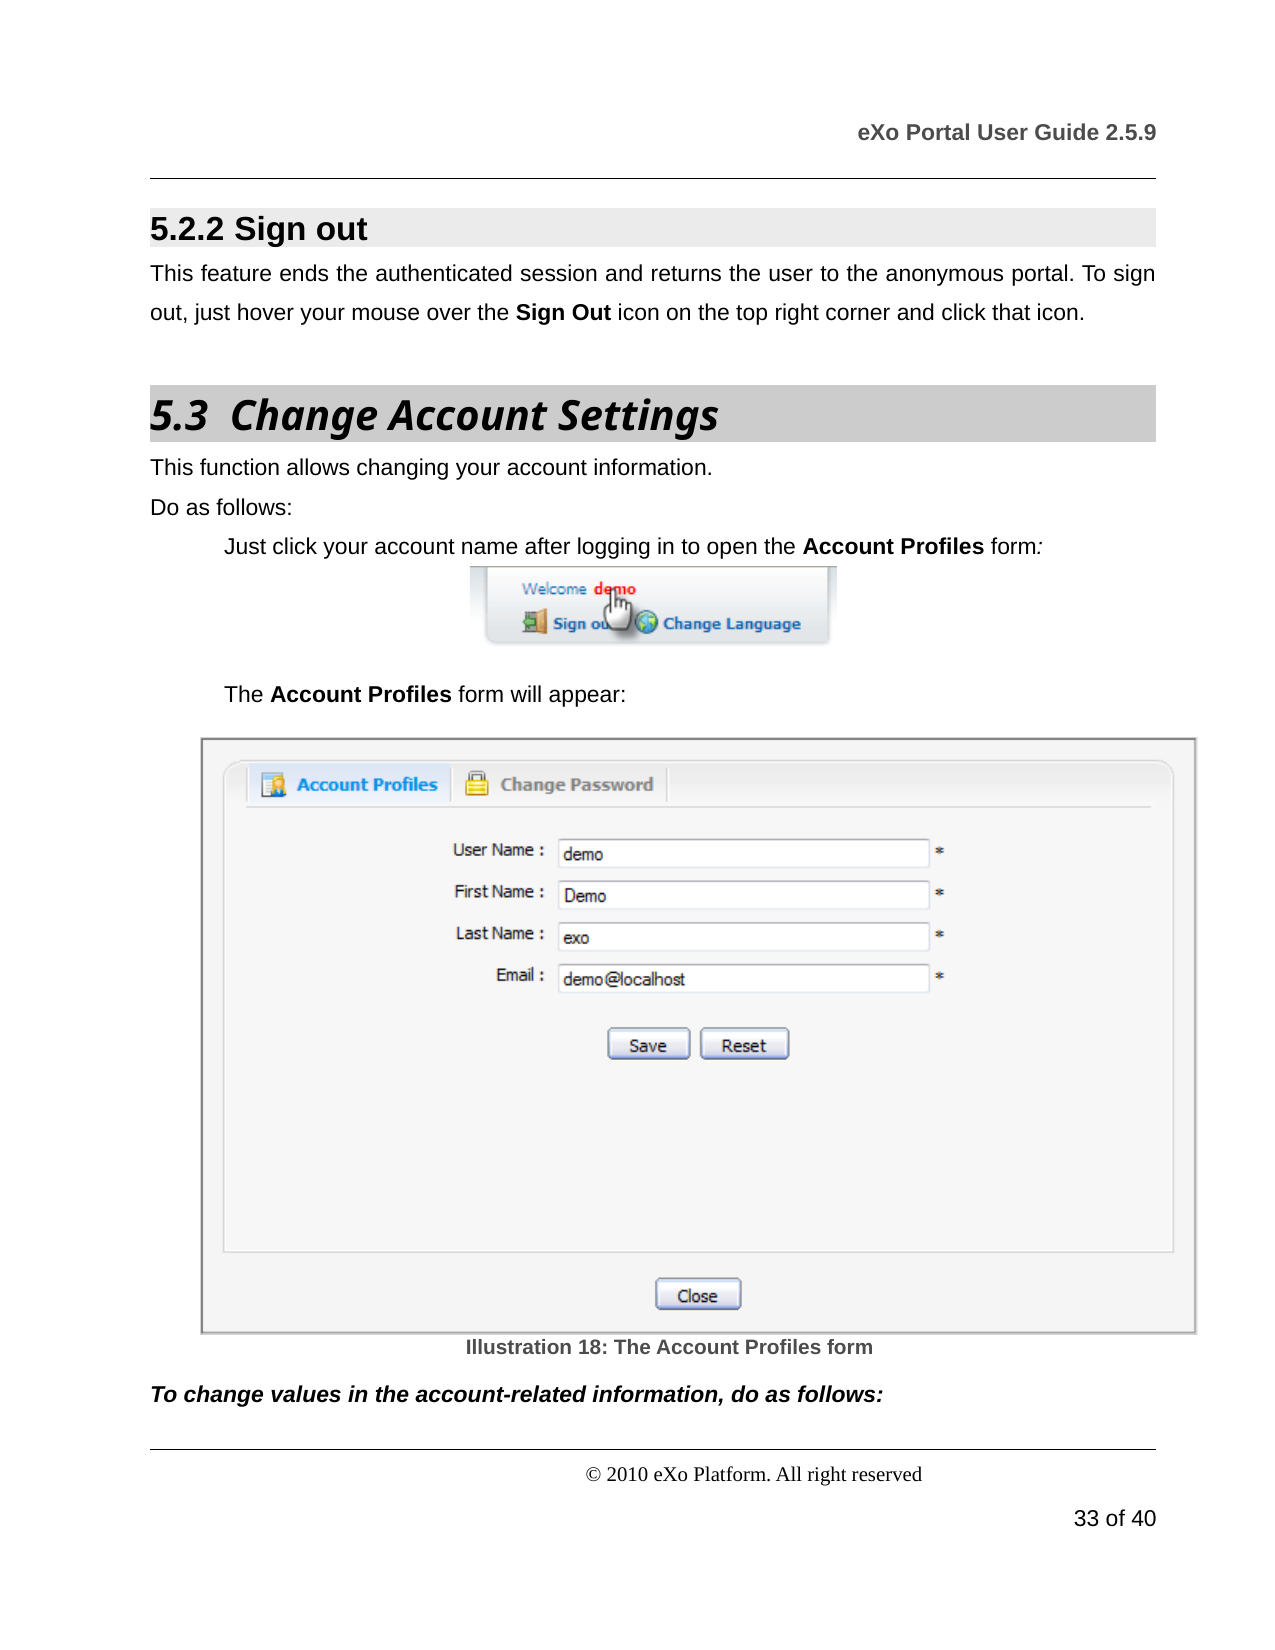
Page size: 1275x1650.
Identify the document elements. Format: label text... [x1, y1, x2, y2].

text The Account Profiles form will appear: [224, 573, 1156, 708]
picture [469, 566, 837, 669]
picture [200, 737, 1199, 1335]
text Illustration 18: The Account Profiles form [170, 756, 1169, 1358]
text This function allows changing your account information. [150, 454, 1156, 481]
subtitle Sign out [150, 208, 1156, 247]
subtitle Change Account Settings [150, 385, 1156, 442]
text Just click your account name after logging in to open the Account Profiles form: [224, 533, 1156, 559]
text To change values in the account-related information, do as follows: [76, 721, 1156, 1409]
text This feature ends the authenticated session and returns the user to the anonymous portal. To sign out, just hover your mouse over the Sign Out icon on the top right corner and click that icon. [150, 259, 1156, 325]
text Do as follows: [150, 494, 1156, 520]
